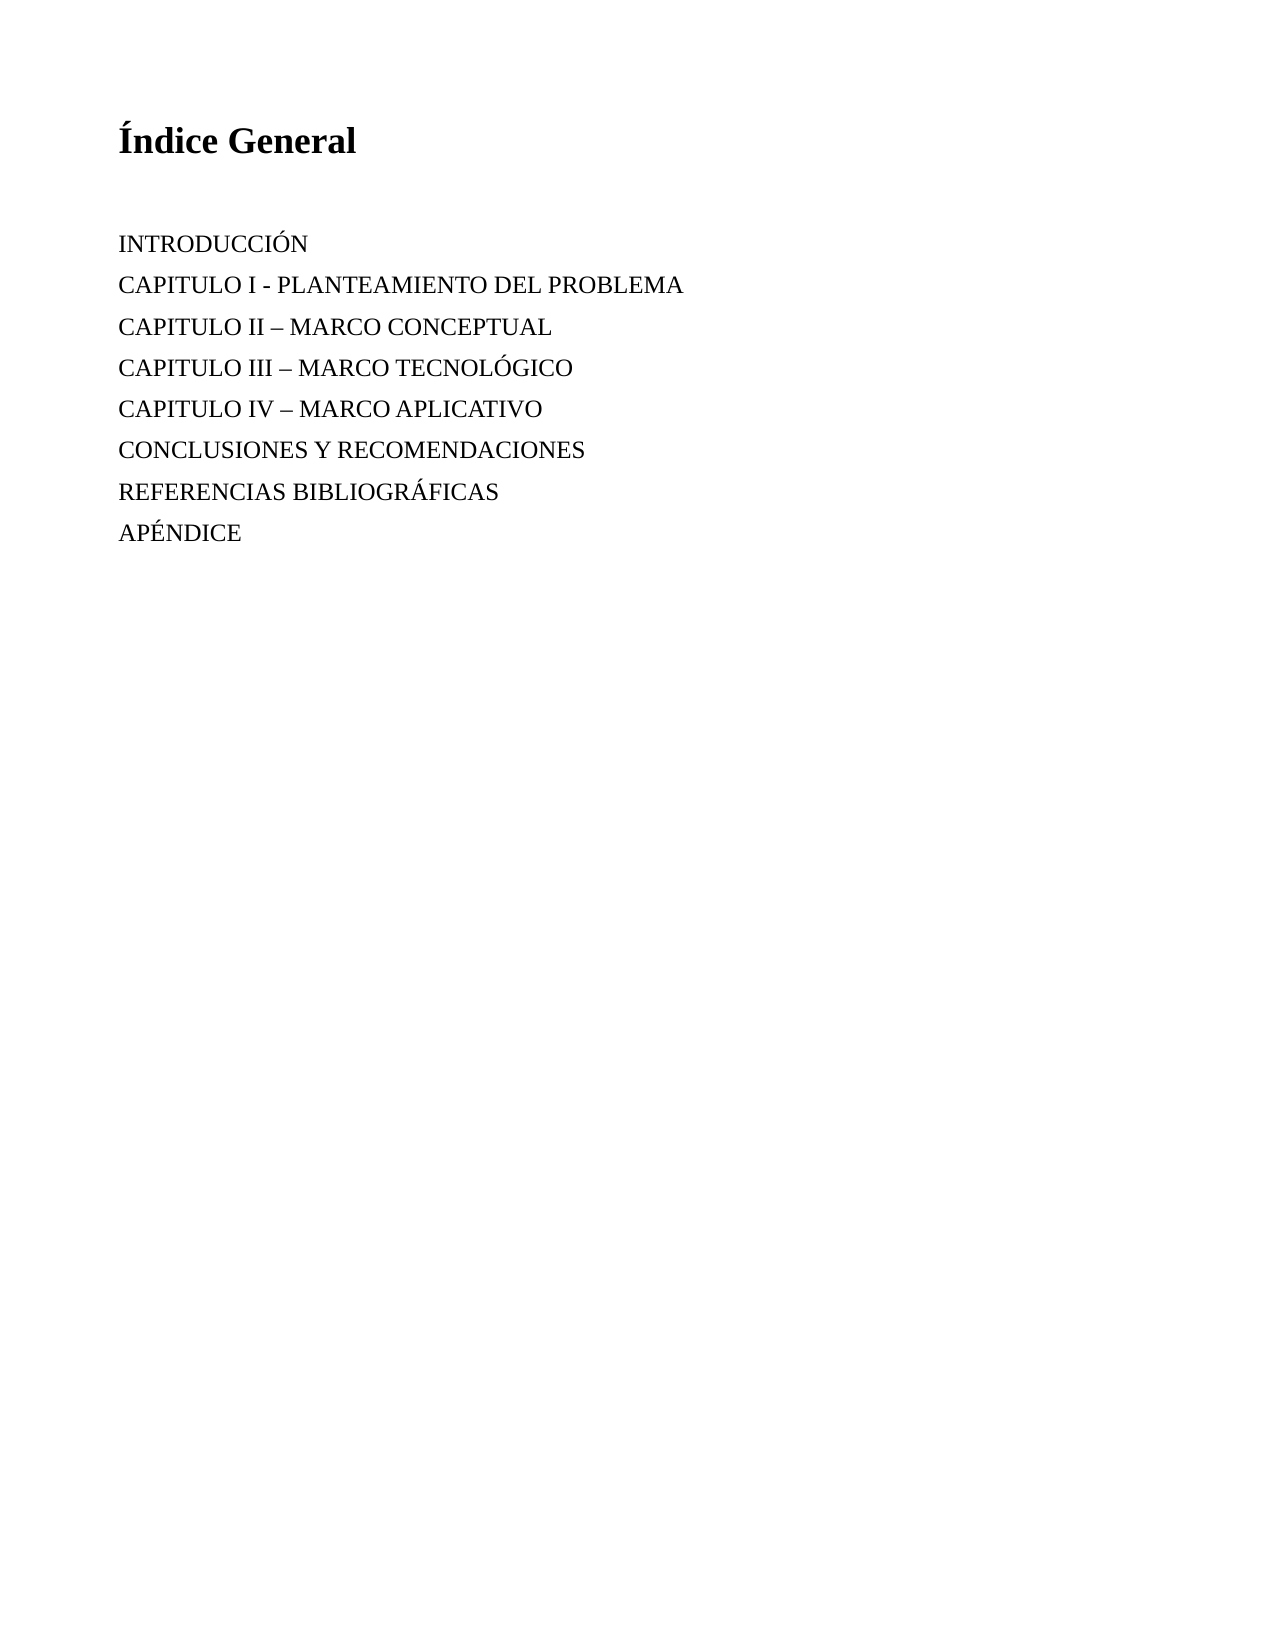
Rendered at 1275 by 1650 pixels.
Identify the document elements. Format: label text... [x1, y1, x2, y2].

text CAPITULO IV – MARCO APLICATIVO [118, 394, 1157, 423]
text CONCLUSIONES Y RECOMENDACIONES [118, 436, 1157, 464]
text INTRODUCCIÓN [118, 229, 1157, 258]
text REFERENCIAS BIBLIOGRÁFICAS [118, 477, 1157, 506]
text CAPITULO III – MARCO TECNOLÓGICO [118, 353, 1157, 382]
subtitle Índice General [118, 118, 1157, 161]
text CAPITULO I - PLANTEAMIENTO DEL PROBLEMA [118, 271, 1157, 299]
text CAPITULO II – MARCO CONCEPTUAL [118, 312, 1157, 341]
text APÉNDICE [118, 518, 1157, 547]
